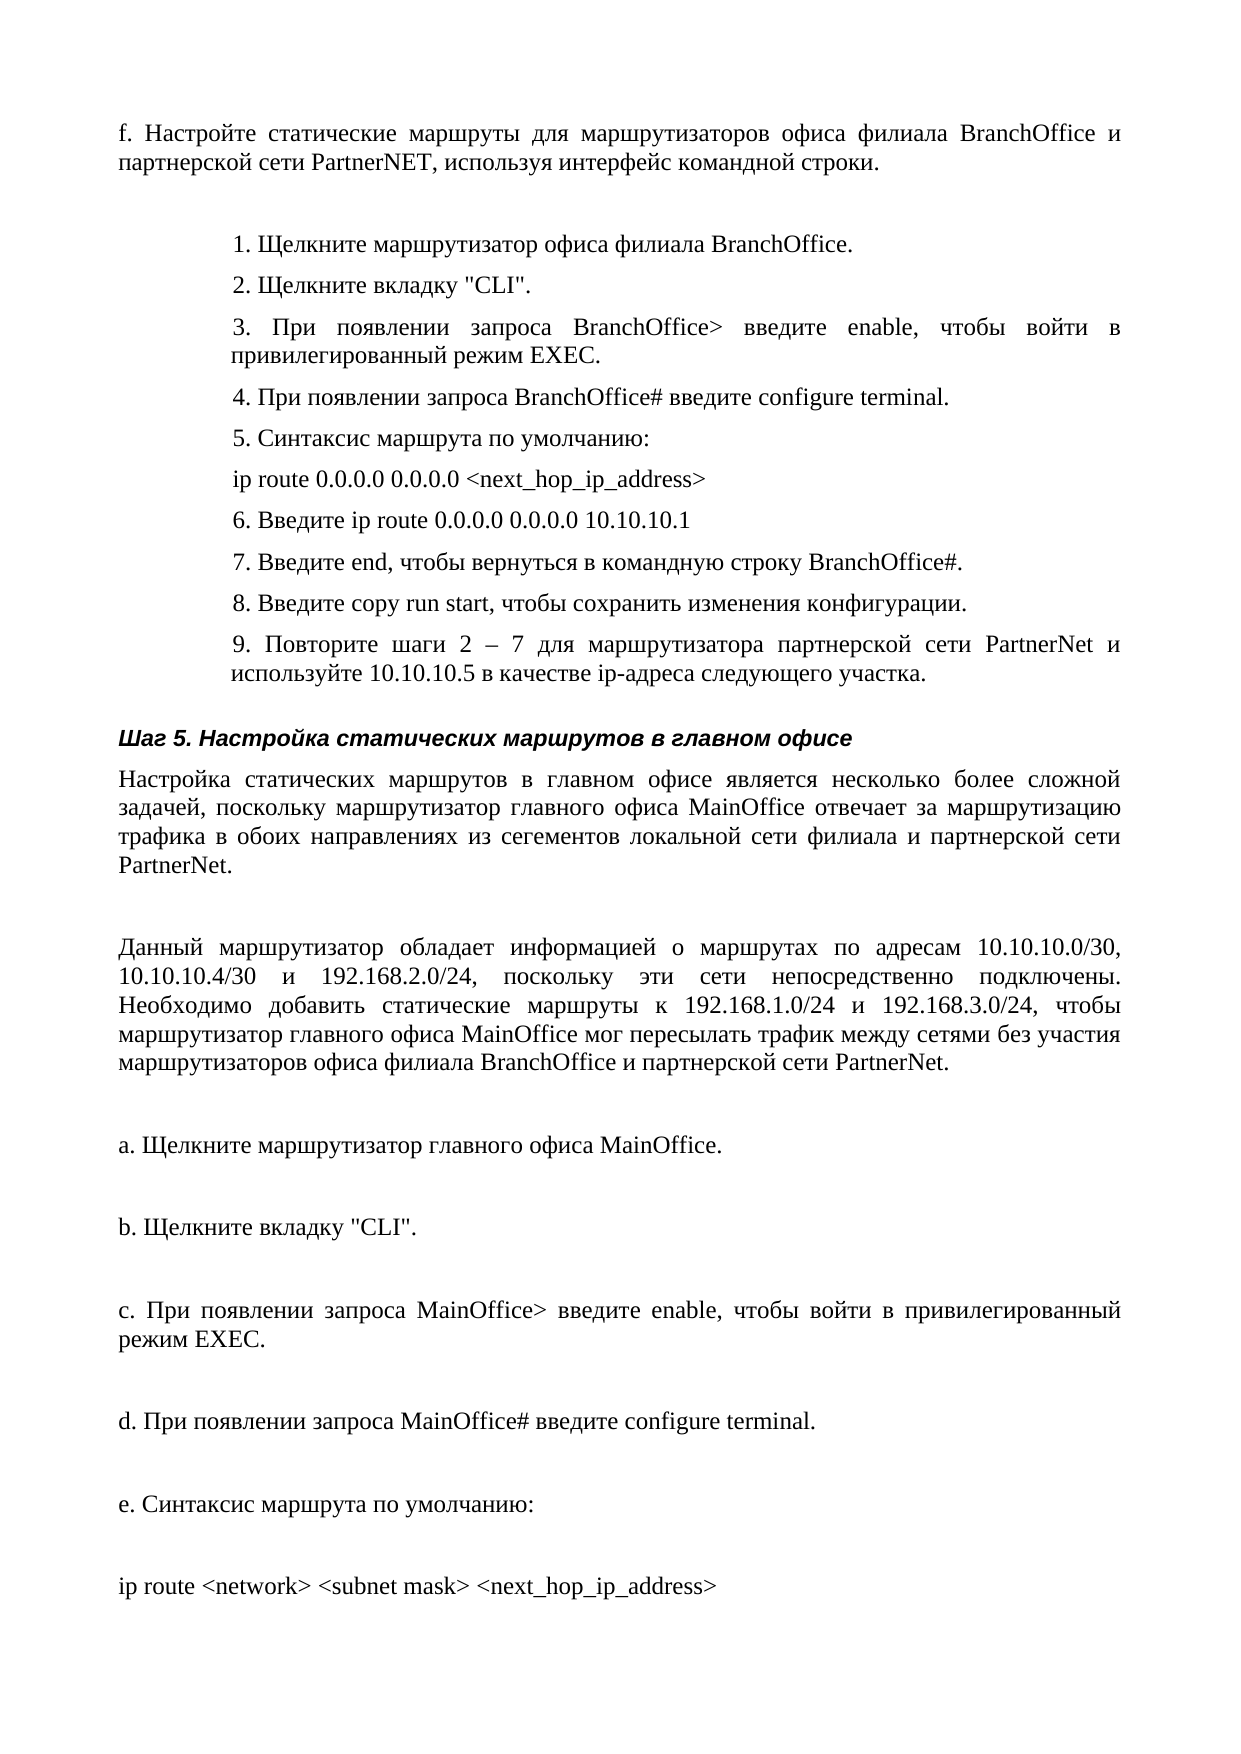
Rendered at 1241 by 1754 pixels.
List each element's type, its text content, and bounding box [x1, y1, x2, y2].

text 5. Синтаксис маршрута по умолчанию: [231, 423, 1122, 452]
text d. При появлении запроса MainOffice# введите configure terminal. [118, 1406, 1122, 1435]
text 8. Введите copy run start, чтобы сохранить изменения конфигурации. [231, 588, 1122, 617]
text 1. Щелкните маршрутизатор офиса филиала BranchOffice. [231, 229, 1122, 258]
text e. Синтаксис маршрута по умолчанию: [118, 1489, 1122, 1517]
text f. Настройте статические маршруты для маршрутизаторов офиса филиала BranchOffice и партнерской сети PartnerNET, используя интерфейс командной строки. [118, 118, 1122, 176]
text ip route <network> <subnet mask> <next_hop_ip_address> [118, 1571, 1122, 1600]
text Настройка статических маршрутов в главном офисе является несколько более сложной задачей, поскольку маршрутизатор главного офиса MainOffice отвечает за маршрутизацию трафика в обоих направлениях из сегементов локальной сети филиала и партнерской сети PartnerNet. [118, 764, 1122, 879]
text ip route 0.0.0.0 0.0.0.0 <next_hop_ip_address> [231, 464, 1122, 493]
text c. При появлении запроса MainOffice> введите enable, чтобы войти в привилегированный режим EXEC. [118, 1295, 1122, 1352]
text 2. Щелкните вкладку "CLI". [231, 271, 1122, 299]
text b. Щелкните вкладку "CLI". [118, 1212, 1122, 1241]
text 9. Повторите шаги 2 – 7 для маршрутизатора партнерской сети PartnerNet и используйте 10.10.10.5 в качестве ip-адреса следующего участка. [231, 629, 1122, 687]
text Данный маршрутизатор обладает информацией о маршрутах по адресам 10.10.10.0/30, 10.10.10.4/30 и 192.168.2.0/24, поскольку эти сети непосредственно подключены. Необходимо добавить статические маршруты к 192.168.1.0/24 и 192.168.3.0/24, чтобы маршрутизатор главного офиса MainOffice мог пересылать трафик между сетями без участия маршрутизаторов офиса филиала BranchOffice и партнерской сети PartnerNet. [118, 932, 1122, 1076]
text a. Щелкните маршрутизатор главного офиса MainOffice. [118, 1130, 1122, 1159]
text 4. При появлении запроса BranchOffice# введите configure terminal. [231, 382, 1122, 411]
text 3. При появлении запроса BranchOffice> введите enable, чтобы войти в привилегированный режим EXEC. [231, 312, 1122, 369]
text 7. Введите end, чтобы вернуться в командную строку BranchOffice#. [231, 547, 1122, 576]
text 6. Введите ip route 0.0.0.0 0.0.0.0 10.10.10.1 [231, 506, 1122, 534]
subtitle Шаг 5. Настройка статических маршрутов в главном офисе [118, 724, 1122, 751]
